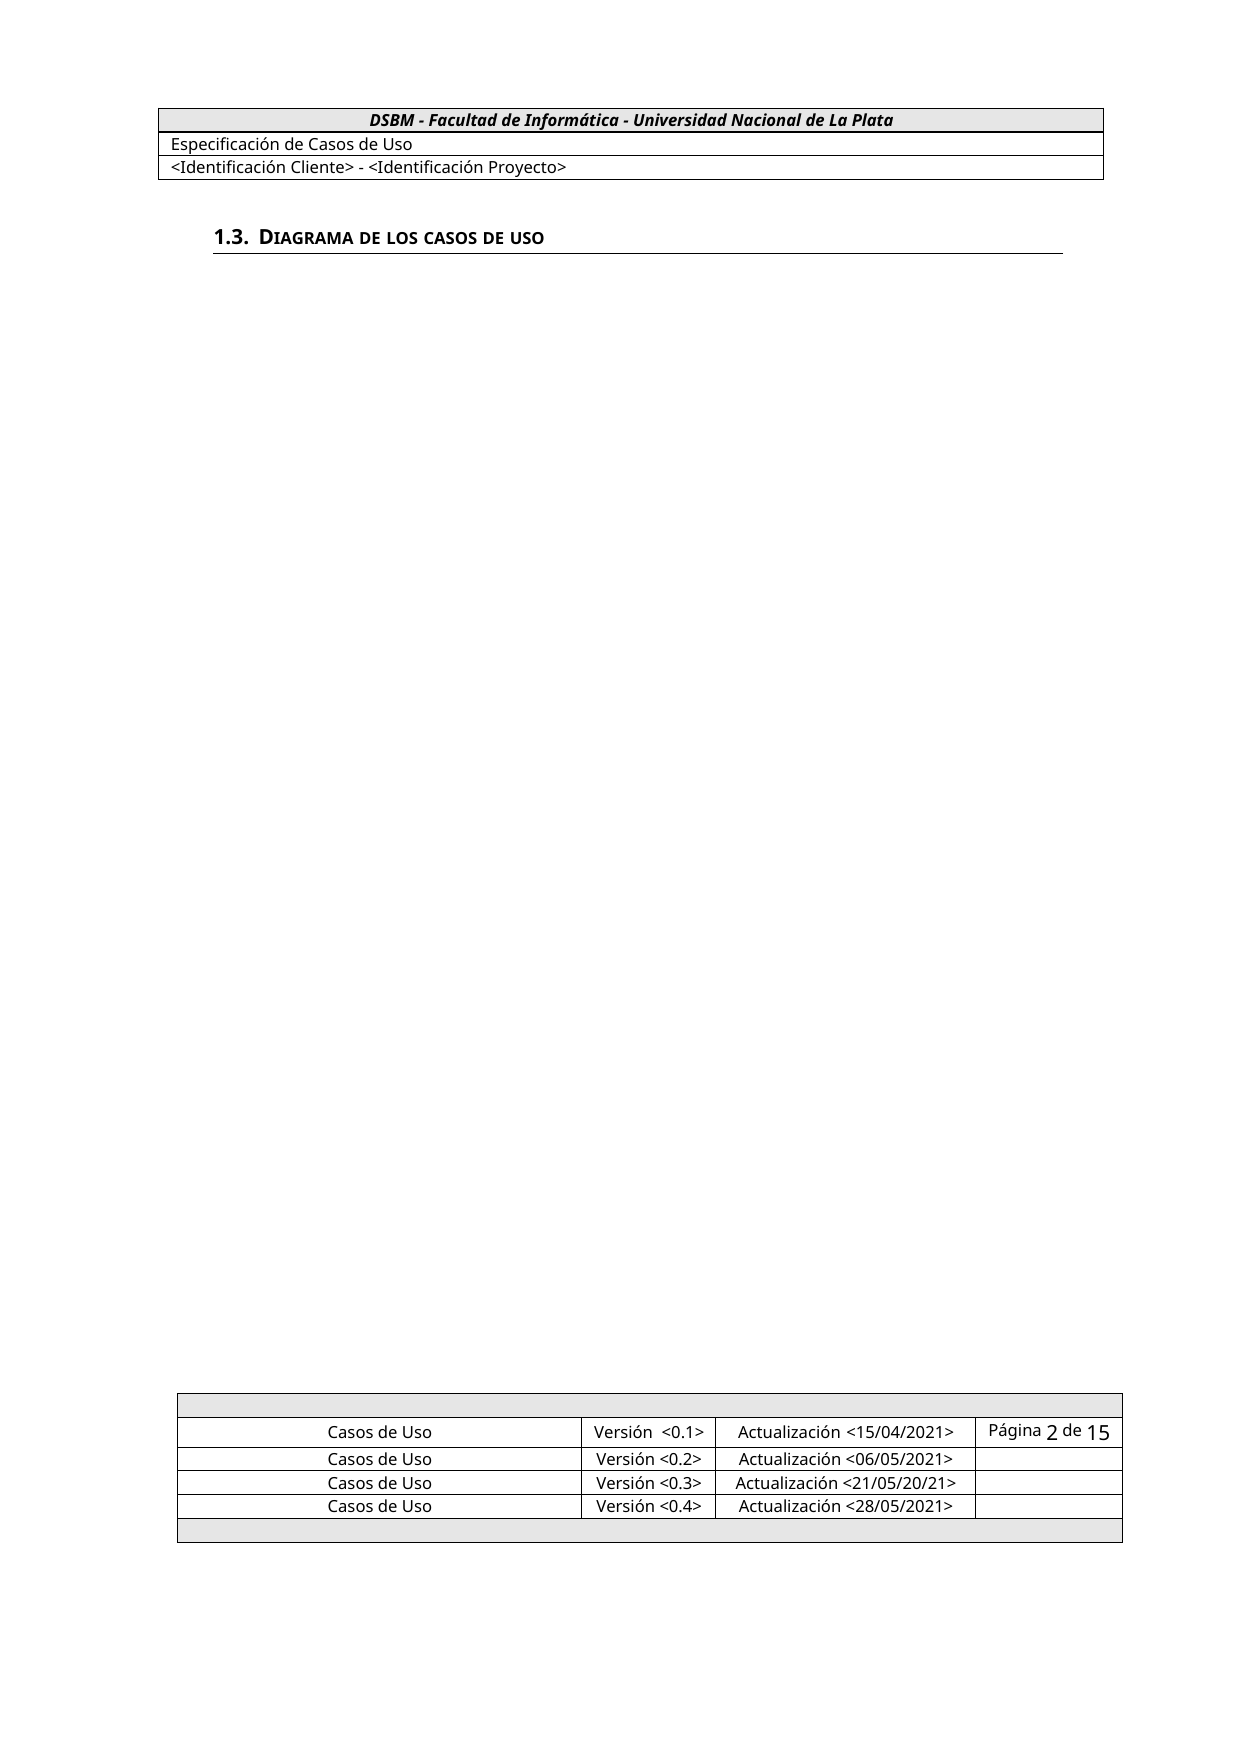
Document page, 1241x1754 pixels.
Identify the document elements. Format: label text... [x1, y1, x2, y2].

subtitle Diagrama de los casos de uso [213, 222, 1063, 253]
